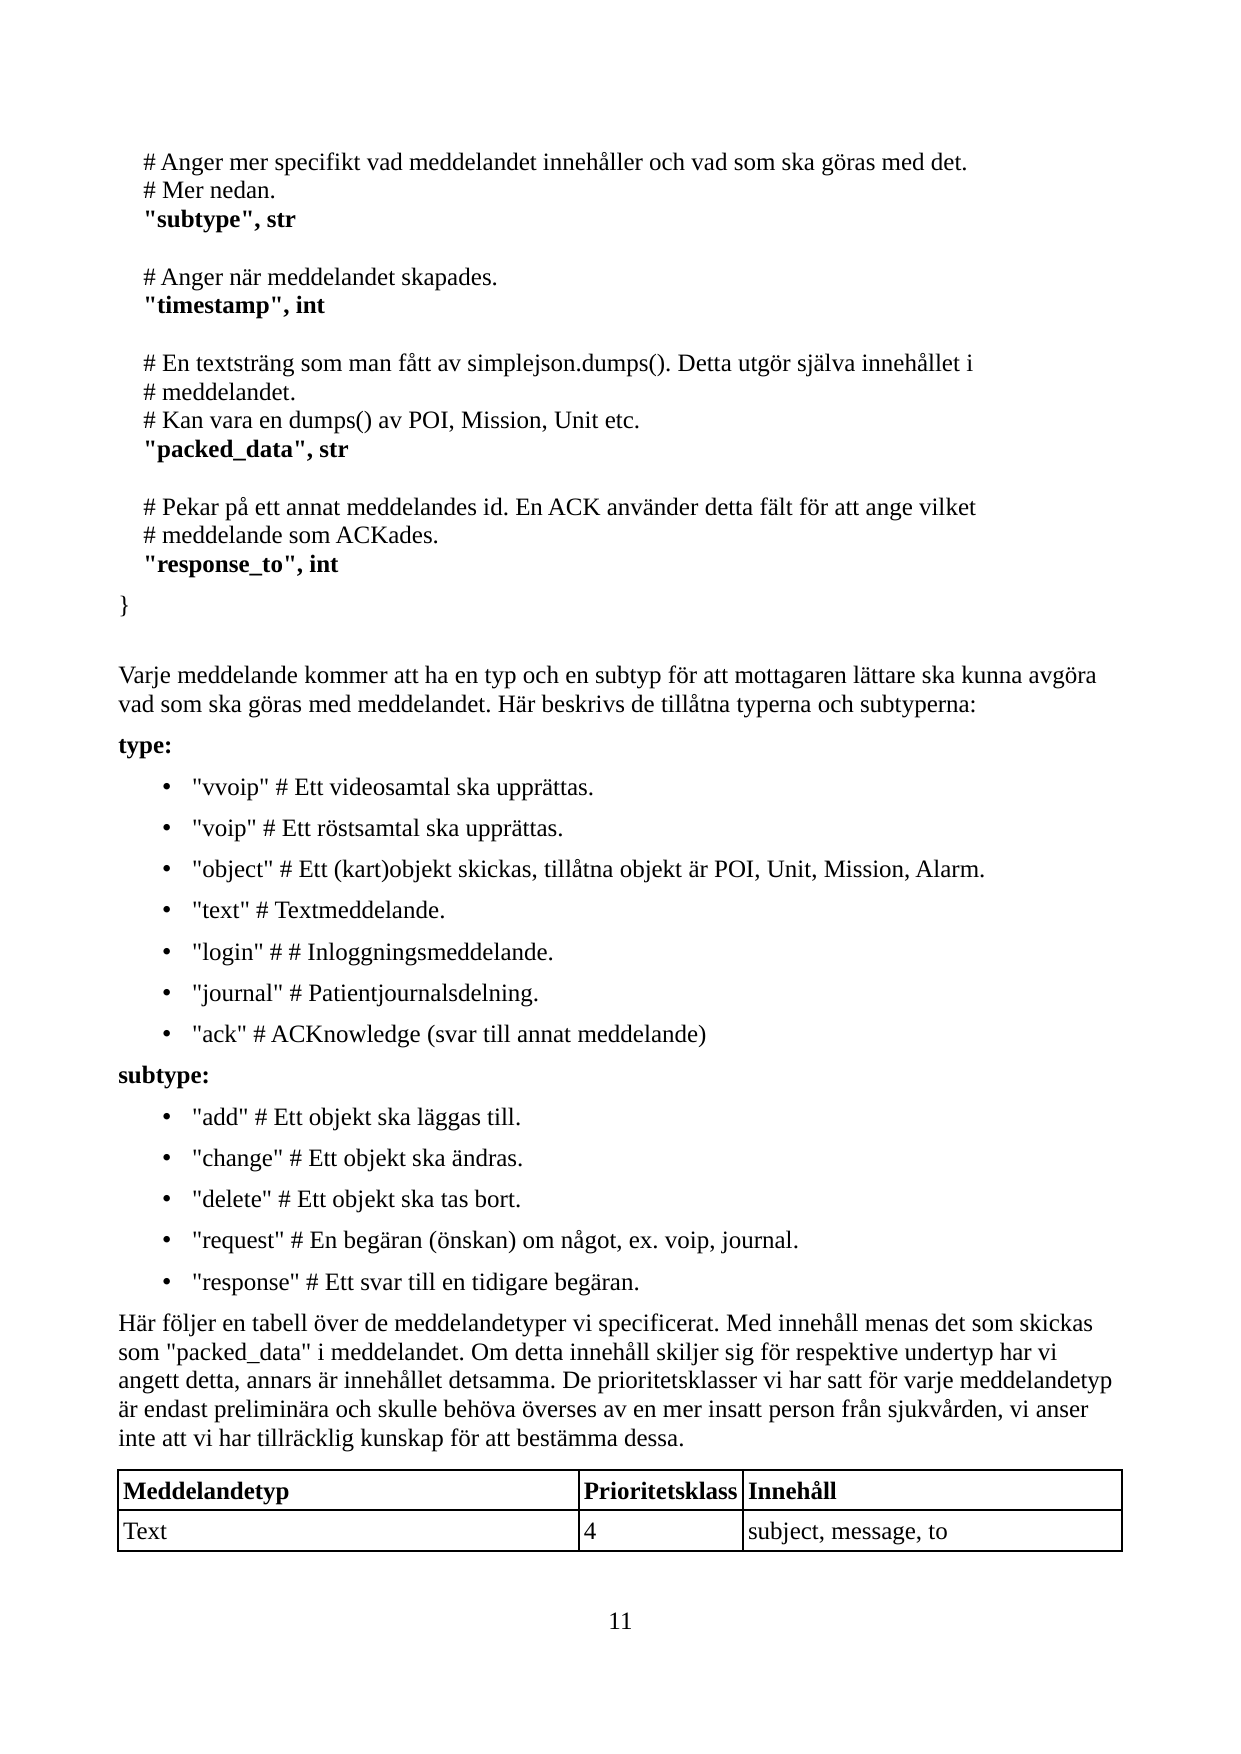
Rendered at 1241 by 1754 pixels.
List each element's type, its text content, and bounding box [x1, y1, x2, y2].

table_cell 4 [580, 1511, 742, 1549]
list "voip" # Ett röstsamtal ska upprättas. [162, 813, 1122, 842]
list "vvoip" # Ett videosamtal ska upprättas. [162, 772, 1122, 801]
list "request" # En begäran (önskan) om något, ex. voip, journal. [162, 1226, 1122, 1254]
list "delete" # Ett objekt ska tas bort. [162, 1184, 1122, 1213]
list "object" # Ett (kart)objekt skickas, tillåtna objekt är POI, Unit, Mission, Alarm. [162, 854, 1122, 883]
list "login" # # Inloggningsmeddelande. [162, 937, 1122, 966]
list "change" # Ett objekt ska ändras. [162, 1143, 1122, 1172]
text subtype: [118, 1061, 1122, 1089]
table_header Meddelandetyp [119, 1471, 578, 1509]
table_header Innehåll [744, 1471, 1121, 1509]
list "response" # Ett svar till en tidigare begäran. [162, 1267, 1122, 1296]
text type: [118, 731, 1122, 759]
list "journal" # Patientjournalsdelning. [162, 978, 1122, 1007]
text # Anger mer specifikt vad meddelandet innehåller och vad som ska göras med det. # Mer nedan. "subtype", str # Anger när meddelandet skapades. "timestamp", int # En textsträng som man fått av simplejson.dumps(). Detta utgör själva innehållet i # meddelandet. # Kan vara en dumps() av POI, Mission, Unit etc. "packed_data", str # Pekar på ett annat meddelandes id. En ACK använder detta fält för att ange vilket # meddelande som ACKades. "response_to", int [118, 118, 1122, 578]
text } [118, 591, 1122, 619]
table_cell subject, message, to [744, 1511, 1121, 1549]
list "text" # Textmeddelande. [162, 896, 1122, 924]
table_cell Text [119, 1511, 578, 1549]
text Här följer en tabell över de meddelandetyper vi specificerat. Med innehåll menas det som skickas som "packed_data" i meddelandet. Om detta innehåll skiljer sig för respektive undertyp har vi angett detta, annars är innehållet detsamma. De prioritetsklasser vi har satt för varje meddelandetyp är endast preliminära och skulle behöva överses av en mer insatt person från sjukvården, vi anser inte att vi har tillräcklig kunskap för att bestämma dessa. [118, 1308, 1122, 1452]
text Varje meddelande kommer att ha en typ och en subtyp för att mottagaren lättare ska kunna avgöra vad som ska göras med meddelandet. Här beskrivs de tillåtna typerna och subtyperna: [118, 632, 1122, 718]
list "add" # Ett objekt ska läggas till. [162, 1102, 1122, 1131]
table_header Prioritetsklass [580, 1471, 742, 1509]
list "ack" # ACKnowledge (svar till annat meddelande) [162, 1019, 1122, 1048]
